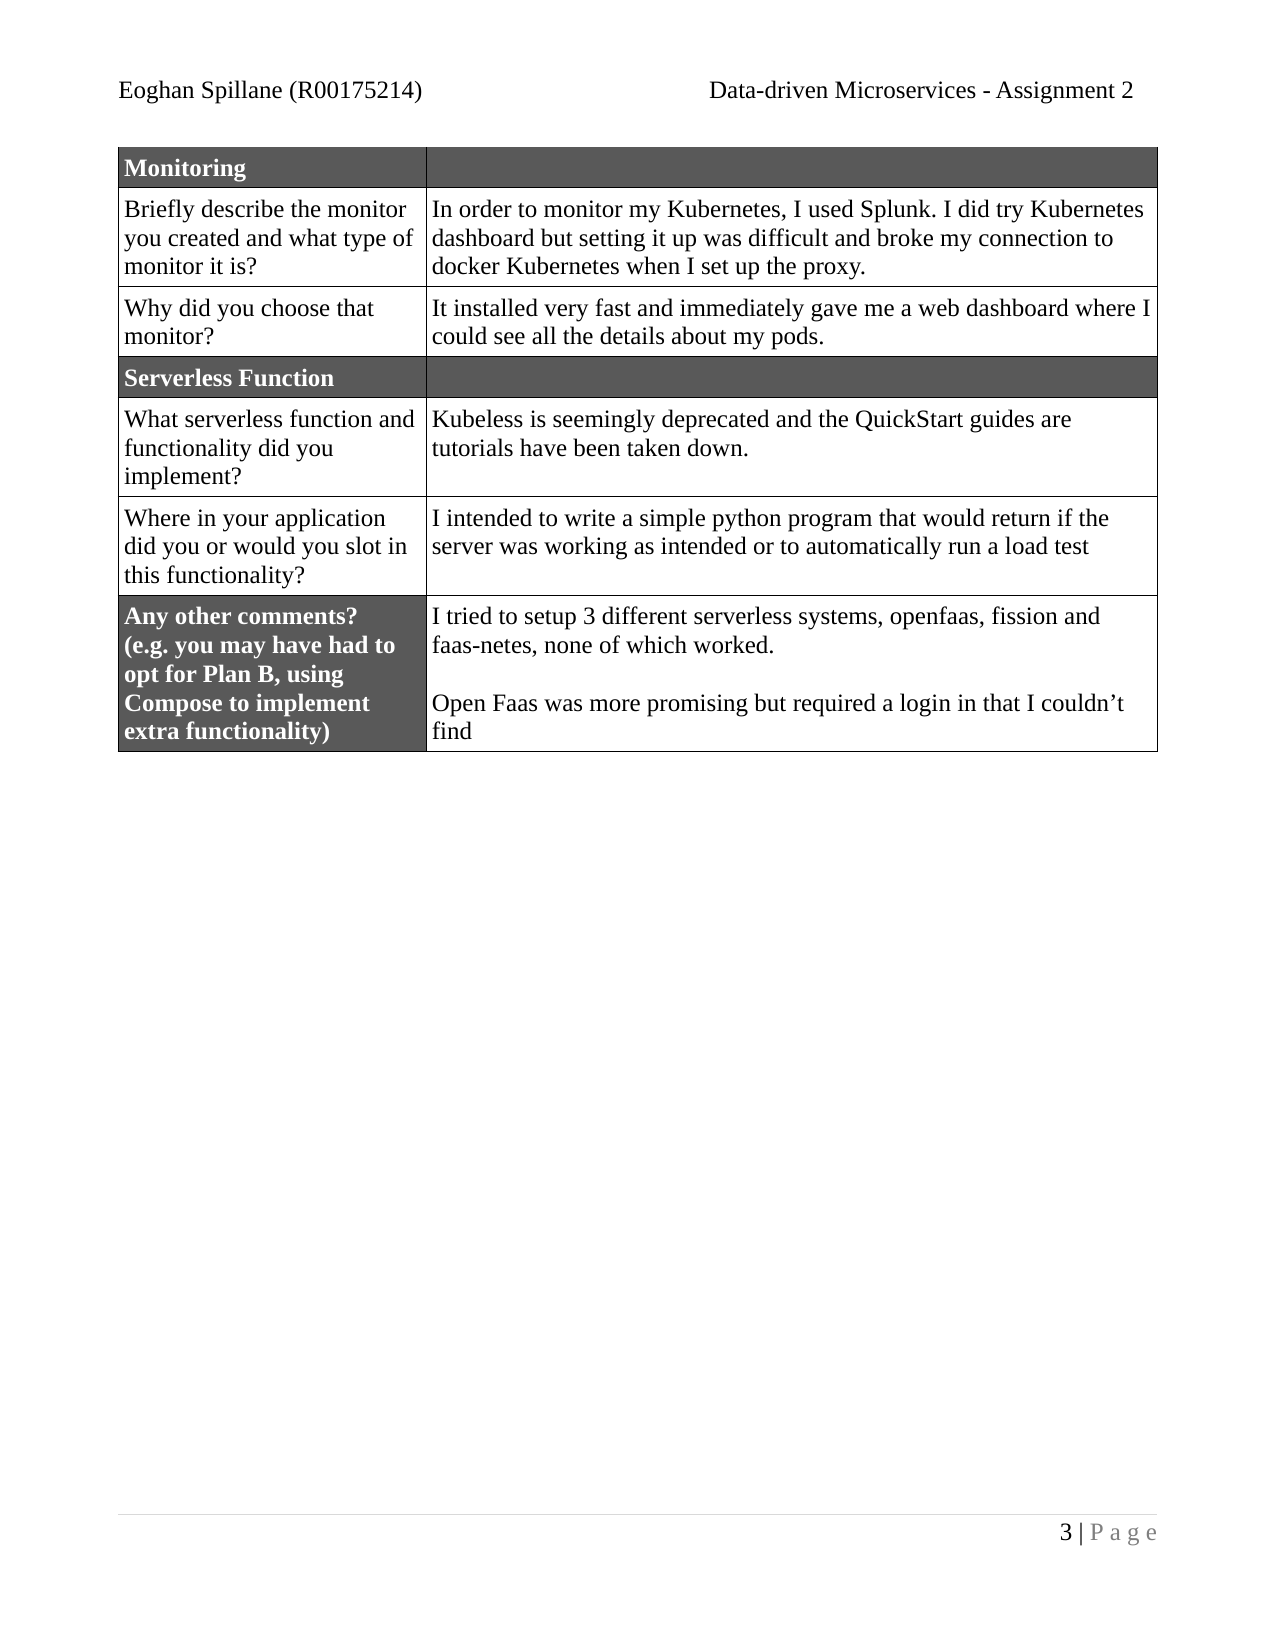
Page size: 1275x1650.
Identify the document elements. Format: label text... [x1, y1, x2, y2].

table_cell In order to monitor my Kubernetes, I used Splunk. I did try Kubernetes dashboard but setting it up was difficult and broke my connection to docker Kubernetes when I set up the proxy. [427, 188, 1157, 286]
table_header Monitoring [119, 147, 426, 187]
table_header [427, 147, 1157, 187]
table_cell Briefly describe the monitor you created and what type of monitor it is? [119, 188, 426, 286]
table_cell I tried to setup 3 different serverless systems, openfaas, fission and faas-netes, none of which worked. Open Faas was more promising but required a login in that I couldn’t find [427, 596, 1157, 751]
table_cell Any other comments? (e.g. you may have had to opt for Plan B, using Compose to implement extra functionality) [119, 596, 426, 751]
table_cell Serverless Function [119, 357, 426, 397]
table_cell I intended to write a simple python program that would return if the server was working as intended or to automatically run a load test [427, 497, 1157, 594]
table_cell Where in your application did you or would you slot in this functionality? [119, 497, 426, 594]
table_cell Why did you choose that monitor? [119, 287, 426, 356]
table_cell Kubeless is seemingly deprecated and the QuickStart guides are tutorials have been taken down. [427, 398, 1157, 496]
table_cell It installed very fast and immediately gave me a web dashboard where I could see all the details about my pods. [427, 287, 1157, 356]
table_cell What serverless function and functionality did you implement? [119, 398, 426, 496]
table_cell [427, 357, 1157, 397]
